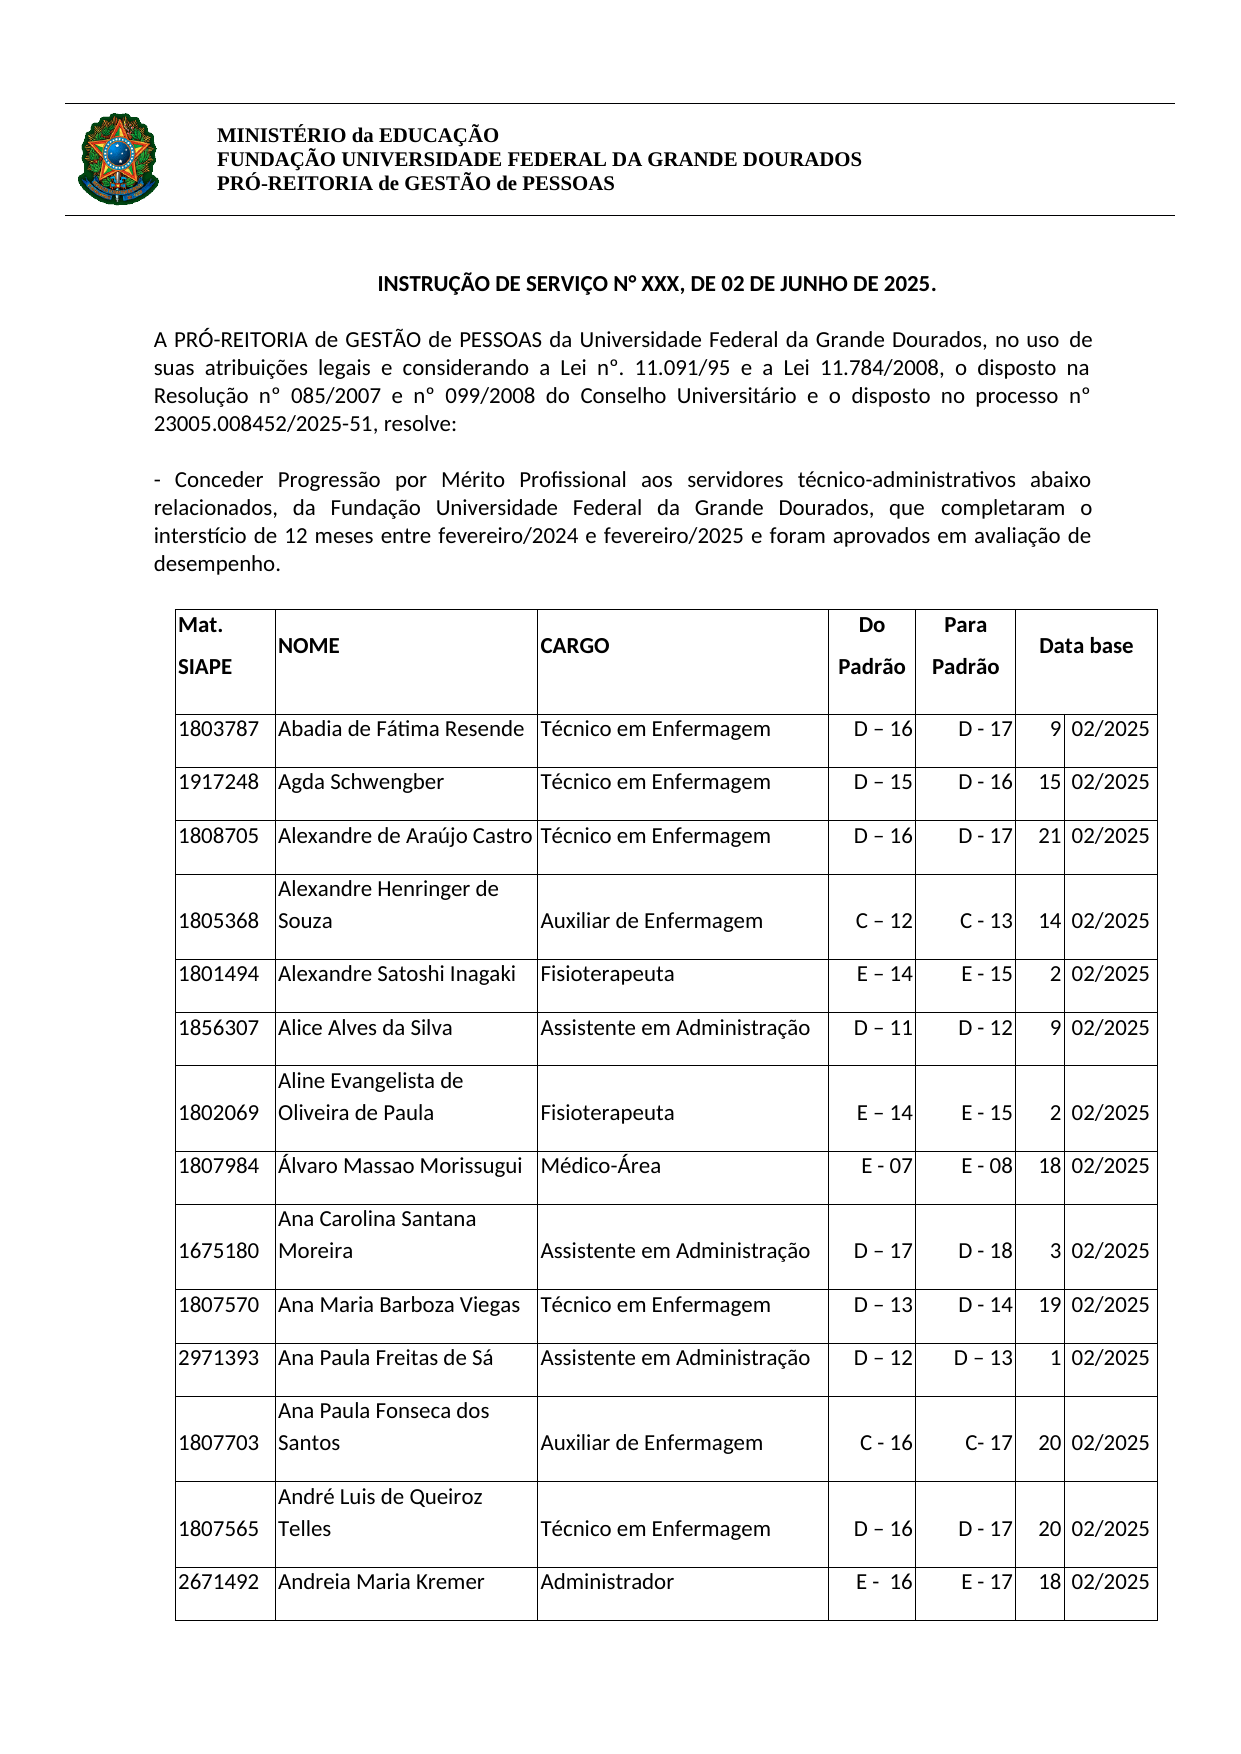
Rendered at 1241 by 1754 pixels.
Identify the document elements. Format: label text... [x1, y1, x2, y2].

table_cell Auxiliar de Enfermagem [538, 875, 828, 959]
table_cell D - 18 [916, 1205, 1015, 1289]
table_cell 2671492 [176, 1568, 275, 1620]
table_cell 02/2025 [1065, 1290, 1157, 1343]
table_cell C - 16 [829, 1397, 915, 1481]
table_cell 02/2025 [1065, 1013, 1157, 1065]
table_cell 02/2025 [1065, 768, 1157, 820]
table_cell D – 13 [829, 1290, 915, 1343]
text - Conceder Progressão por Mérito Profissional aos servidores técnico-administrativos abaixo relacionados, da Fundação Universidade Federal da Grande Dourados, que completaram o interstício de 12 meses entre fevereiro/2024 e fevereiro/2025 e foram aprovados em avaliação de desempenho. [153, 465, 1092, 577]
table_cell 18 [1016, 1568, 1064, 1620]
table_cell D – 17 [829, 1205, 915, 1289]
table_cell Aline Evangelista de Oliveira de Paula [276, 1066, 537, 1151]
table_cell E - 16 [829, 1568, 915, 1620]
table_cell 1805368 [176, 875, 275, 959]
table_cell 02/2025 [1065, 715, 1157, 767]
table_cell E - 15 [916, 1066, 1015, 1151]
table_cell E – 14 [829, 960, 915, 1012]
table_cell Assistente em Administração [538, 1013, 828, 1065]
table_cell Ana Carolina Santana Moreira [276, 1205, 537, 1289]
table_cell D – 11 [829, 1013, 915, 1065]
table_cell E - 15 [916, 960, 1015, 1012]
table_header Mat. SIAPE [176, 610, 275, 714]
table_cell 1807984 [176, 1152, 275, 1204]
table_cell 20 [1016, 1397, 1064, 1481]
table_header CARGO [538, 610, 828, 714]
table_cell Ana Paula Fonseca dos Santos [276, 1397, 537, 1481]
table_cell 02/2025 [1065, 1344, 1157, 1396]
table_cell D - 17 [916, 1482, 1015, 1567]
table_cell D – 16 [829, 1482, 915, 1567]
table_cell D – 12 [829, 1344, 915, 1396]
table_cell 02/2025 [1065, 821, 1157, 873]
table_cell Ana Paula Freitas de Sá [276, 1344, 537, 1396]
table_cell 1807565 [176, 1482, 275, 1567]
table_cell 02/2025 [1065, 1568, 1157, 1620]
table_cell Agda Schwengber [276, 768, 537, 820]
table_cell 14 [1016, 875, 1064, 959]
table_cell 3 [1016, 1205, 1064, 1289]
table_cell D – 16 [829, 821, 915, 873]
table_cell 21 [1016, 821, 1064, 873]
table_cell D – 13 [916, 1344, 1015, 1396]
table_cell E - 17 [916, 1568, 1015, 1620]
table_cell C - 13 [916, 875, 1015, 959]
table_cell 1 [1016, 1344, 1064, 1396]
table_cell 02/2025 [1065, 960, 1157, 1012]
table_cell 2 [1016, 1066, 1064, 1151]
table_cell E - 07 [829, 1152, 915, 1204]
table_cell 9 [1016, 1013, 1064, 1065]
table_cell 19 [1016, 1290, 1064, 1343]
table_cell D – 16 [829, 715, 915, 767]
text A PRÓ-REITORIA de GESTÃO de PESSOAS da Universidade Federal da Grande Dourados, no uso de suas atribuições legais e considerando a Lei nº. 11.091/95 e a Lei 11.784/2008, o disposto na Resolução nº 085/2007 e nº 099/2008 do Conselho Universitário e o disposto no processo nº 23005.008452/2025-51, resolve: [153, 325, 1092, 437]
table_cell D - 14 [916, 1290, 1015, 1343]
table_cell Alice Alves da Silva [276, 1013, 537, 1065]
table_cell Alexandre Satoshi Inagaki [276, 960, 537, 1012]
picture [76, 112, 160, 207]
table_cell E - 08 [916, 1152, 1015, 1204]
table_cell 02/2025 [1065, 1152, 1157, 1204]
table_cell D - 12 [916, 1013, 1015, 1065]
table_cell 15 [1016, 768, 1064, 820]
table_cell Técnico em Enfermagem [538, 821, 828, 873]
table_cell Administrador [538, 1568, 828, 1620]
table_cell 1807703 [176, 1397, 275, 1481]
table_cell Ana Maria Barboza Viegas [276, 1290, 537, 1343]
table_cell 02/2025 [1065, 875, 1157, 959]
table_cell C – 12 [829, 875, 915, 959]
table_cell 9 [1016, 715, 1064, 767]
table_cell 2971393 [176, 1344, 275, 1396]
table_header Para Padrão [916, 610, 1015, 714]
table_cell Assistente em Administração [538, 1205, 828, 1289]
table_cell Técnico em Enfermagem [538, 768, 828, 820]
table_cell Técnico em Enfermagem [538, 1290, 828, 1343]
table_cell Assistente em Administração [538, 1344, 828, 1396]
table_cell 2 [1016, 960, 1064, 1012]
table_cell Auxiliar de Enfermagem [538, 1397, 828, 1481]
table_cell André Luis de Queiroz Telles [276, 1482, 537, 1567]
table_cell D - 17 [916, 715, 1015, 767]
table_cell 02/2025 [1065, 1066, 1157, 1151]
table_cell Alexandre Henringer de Souza [276, 875, 537, 959]
text INSTRUÇÃO DE SERVIÇO N° XXX, DE 02 DE JUNHO DE 2025. [177, 269, 1063, 297]
table_cell E – 14 [829, 1066, 915, 1151]
table_cell Álvaro Massao Morissugui [276, 1152, 537, 1204]
table_header NOME [276, 610, 537, 714]
table_cell 1808705 [176, 821, 275, 873]
table_cell Fisioterapeuta [538, 960, 828, 1012]
table_cell Médico-Área [538, 1152, 828, 1204]
table_cell 20 [1016, 1482, 1064, 1567]
table_cell Técnico em Enfermagem [538, 715, 828, 767]
table_cell 1802069 [176, 1066, 275, 1151]
table_cell Técnico em Enfermagem [538, 1482, 828, 1567]
table_cell 02/2025 [1065, 1482, 1157, 1567]
table_cell D – 15 [829, 768, 915, 820]
table_cell 1807570 [176, 1290, 275, 1343]
table_cell D - 16 [916, 768, 1015, 820]
table_cell Andreia Maria Kremer [276, 1568, 537, 1620]
table_cell Abadia de Fátima Resende [276, 715, 537, 767]
table_cell 1801494 [176, 960, 275, 1012]
table_cell 1675180 [176, 1205, 275, 1289]
table_header Do Padrão [829, 610, 915, 714]
table_cell 18 [1016, 1152, 1064, 1204]
table_cell Fisioterapeuta [538, 1066, 828, 1151]
table_header Data base [1016, 610, 1157, 714]
table_cell D - 17 [916, 821, 1015, 873]
table_cell C- 17 [916, 1397, 1015, 1481]
table_cell 02/2025 [1065, 1205, 1157, 1289]
table_cell 1917248 [176, 768, 275, 820]
table_cell 1803787 [176, 715, 275, 767]
table_cell Alexandre de Araújo Castro [276, 821, 537, 873]
table_cell 1856307 [176, 1013, 275, 1065]
table_cell 02/2025 [1065, 1397, 1157, 1481]
